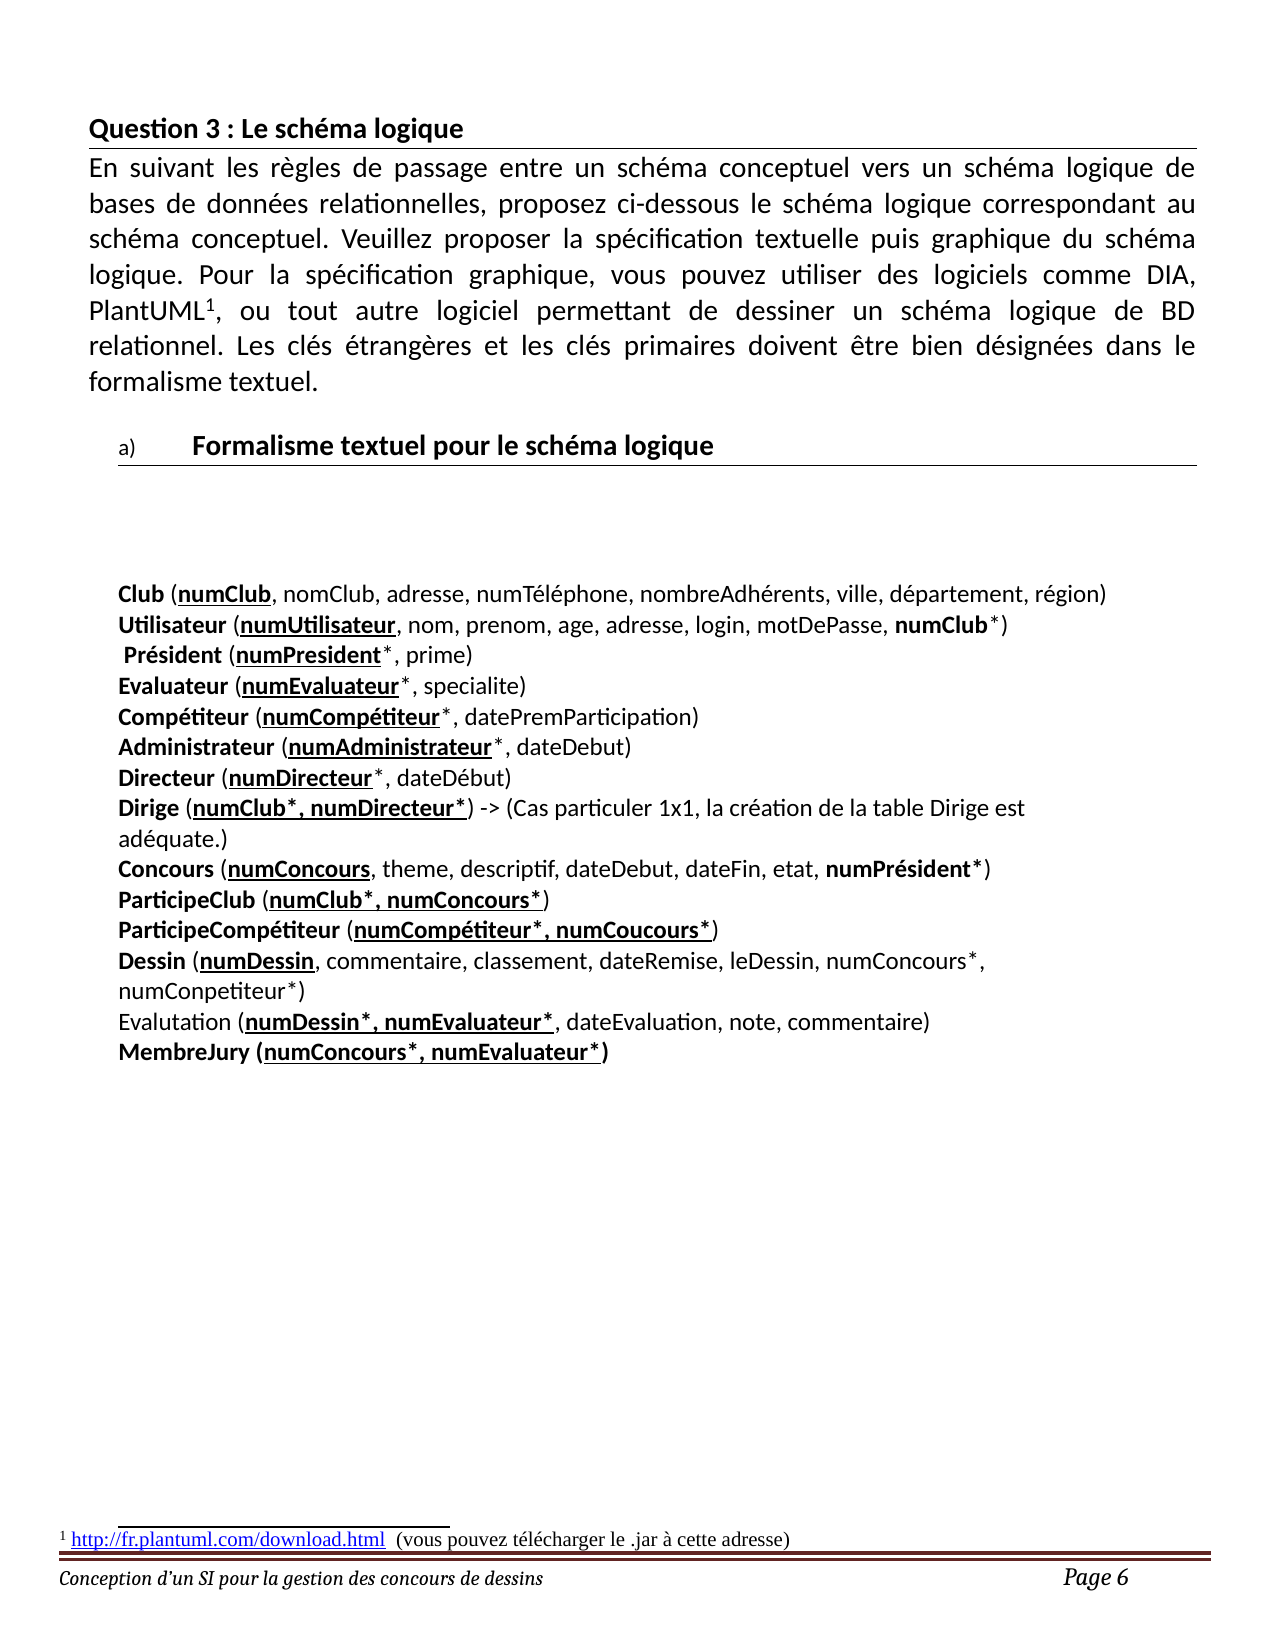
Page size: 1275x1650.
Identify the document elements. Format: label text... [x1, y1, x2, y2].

text Evalutation (numDessin*, numEvaluateur*, dateEvaluation, note, commentaire) [118, 1006, 1122, 1036]
text Président (numPresident*, prime) [118, 640, 1122, 670]
text Club (numClub, nomClub, adresse, numTéléphone, nombreAdhérents, ville, département, région) [118, 579, 1122, 609]
text ParticipeClub (numClub*, numConcours*) [118, 884, 1122, 914]
text Administrateur (numAdministrateur*, dateDebut) [118, 731, 1122, 762]
text Concours (numConcours, theme, descriptif, dateDebut, dateFin, etat, numPrésident*) [118, 853, 1122, 884]
list Formalisme textuel pour le schéma logique [118, 427, 1197, 465]
text Question 3 : Le schéma logique [88, 111, 1197, 149]
text Dirige (numClub*, numDirecteur*) -> (Cas particuler 1x1, la création de la table Dirige est adéquate.) [118, 792, 1122, 853]
text Utilisateur (numUtilisateur, nom, prenom, age, adresse, login, motDePasse, numClub*) [118, 609, 1122, 640]
text Directeur (numDirecteur*, dateDébut) [118, 762, 1122, 792]
text Evaluateur (numEvaluateur*, specialite) [118, 670, 1122, 701]
text MembreJury (numConcours*, numEvaluateur*) [118, 1036, 1122, 1067]
text ParticipeCompétiteur (numCompétiteur*, numCoucours*) [118, 914, 1122, 945]
text http://fr.plantuml.com/download.html (vous pouvez télécharger le .jar à cette adresse) [59, 1527, 1122, 1551]
text Compétiteur (numCompétiteur*, datePremParticipation) [118, 701, 1122, 731]
text Dessin (numDessin, commentaire, classement, dateRemise, leDessin, numConcours*, numConpetiteur*) [118, 945, 1122, 1006]
text En suivant les règles de passage entre un schéma conceptuel vers un schéma logique de bases de données relationnelles, proposez ci-dessous le schéma logique correspondant au schéma conceptuel. Veuillez proposer la spécification textuelle puis graphique du schéma logique. Pour la spécification graphique, vous pouvez utiliser des logiciels comme DIA, PlantUML, ou tout autre logiciel permettant de dessiner un schéma logique de BD relationnel. Les clés étrangères et les clés primaires doivent être bien désignées dans le formalisme textuel. [88, 149, 1197, 399]
